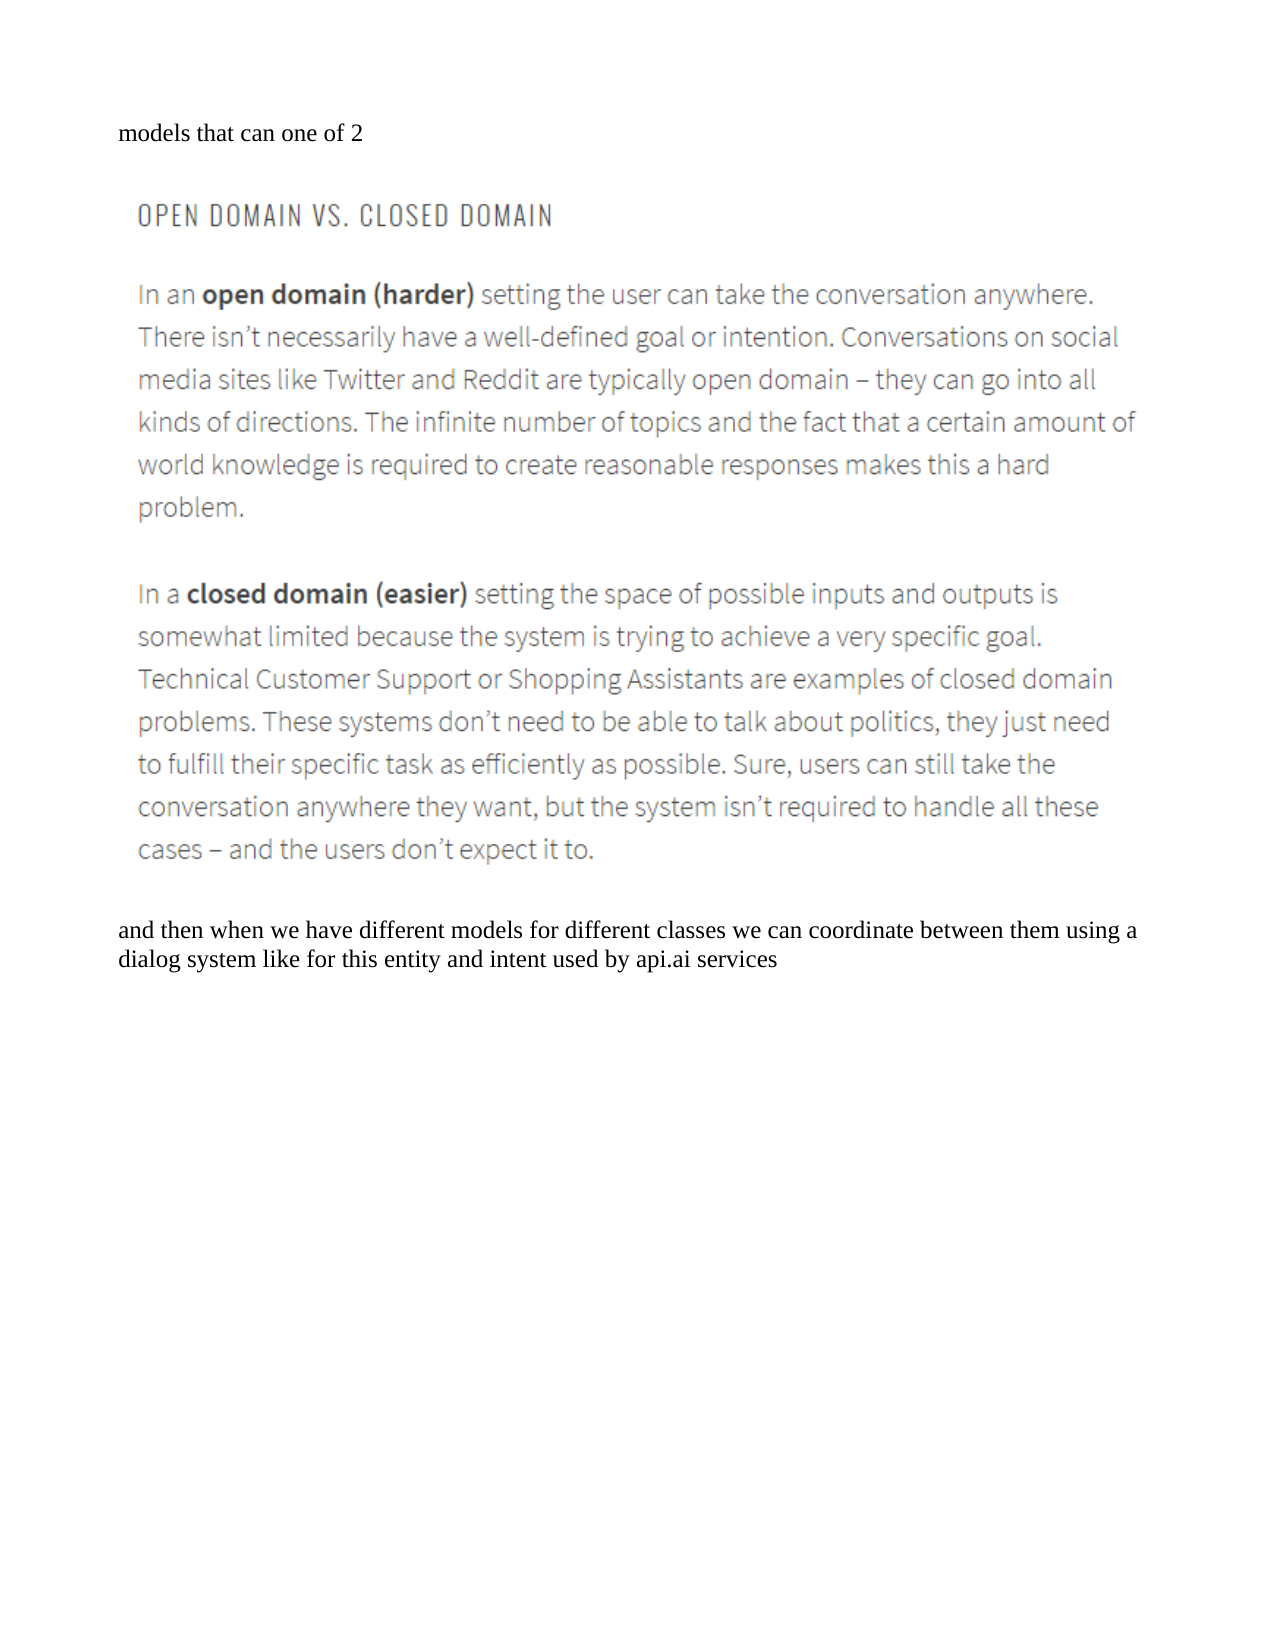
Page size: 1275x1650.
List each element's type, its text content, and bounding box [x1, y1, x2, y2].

text and then when we have different models for different classes we can coordinate between them using a dialog system like for this entity and intent used by api.ai services [118, 915, 1157, 972]
picture [118, 175, 1157, 887]
text models that can one of 2 [118, 118, 1157, 147]
